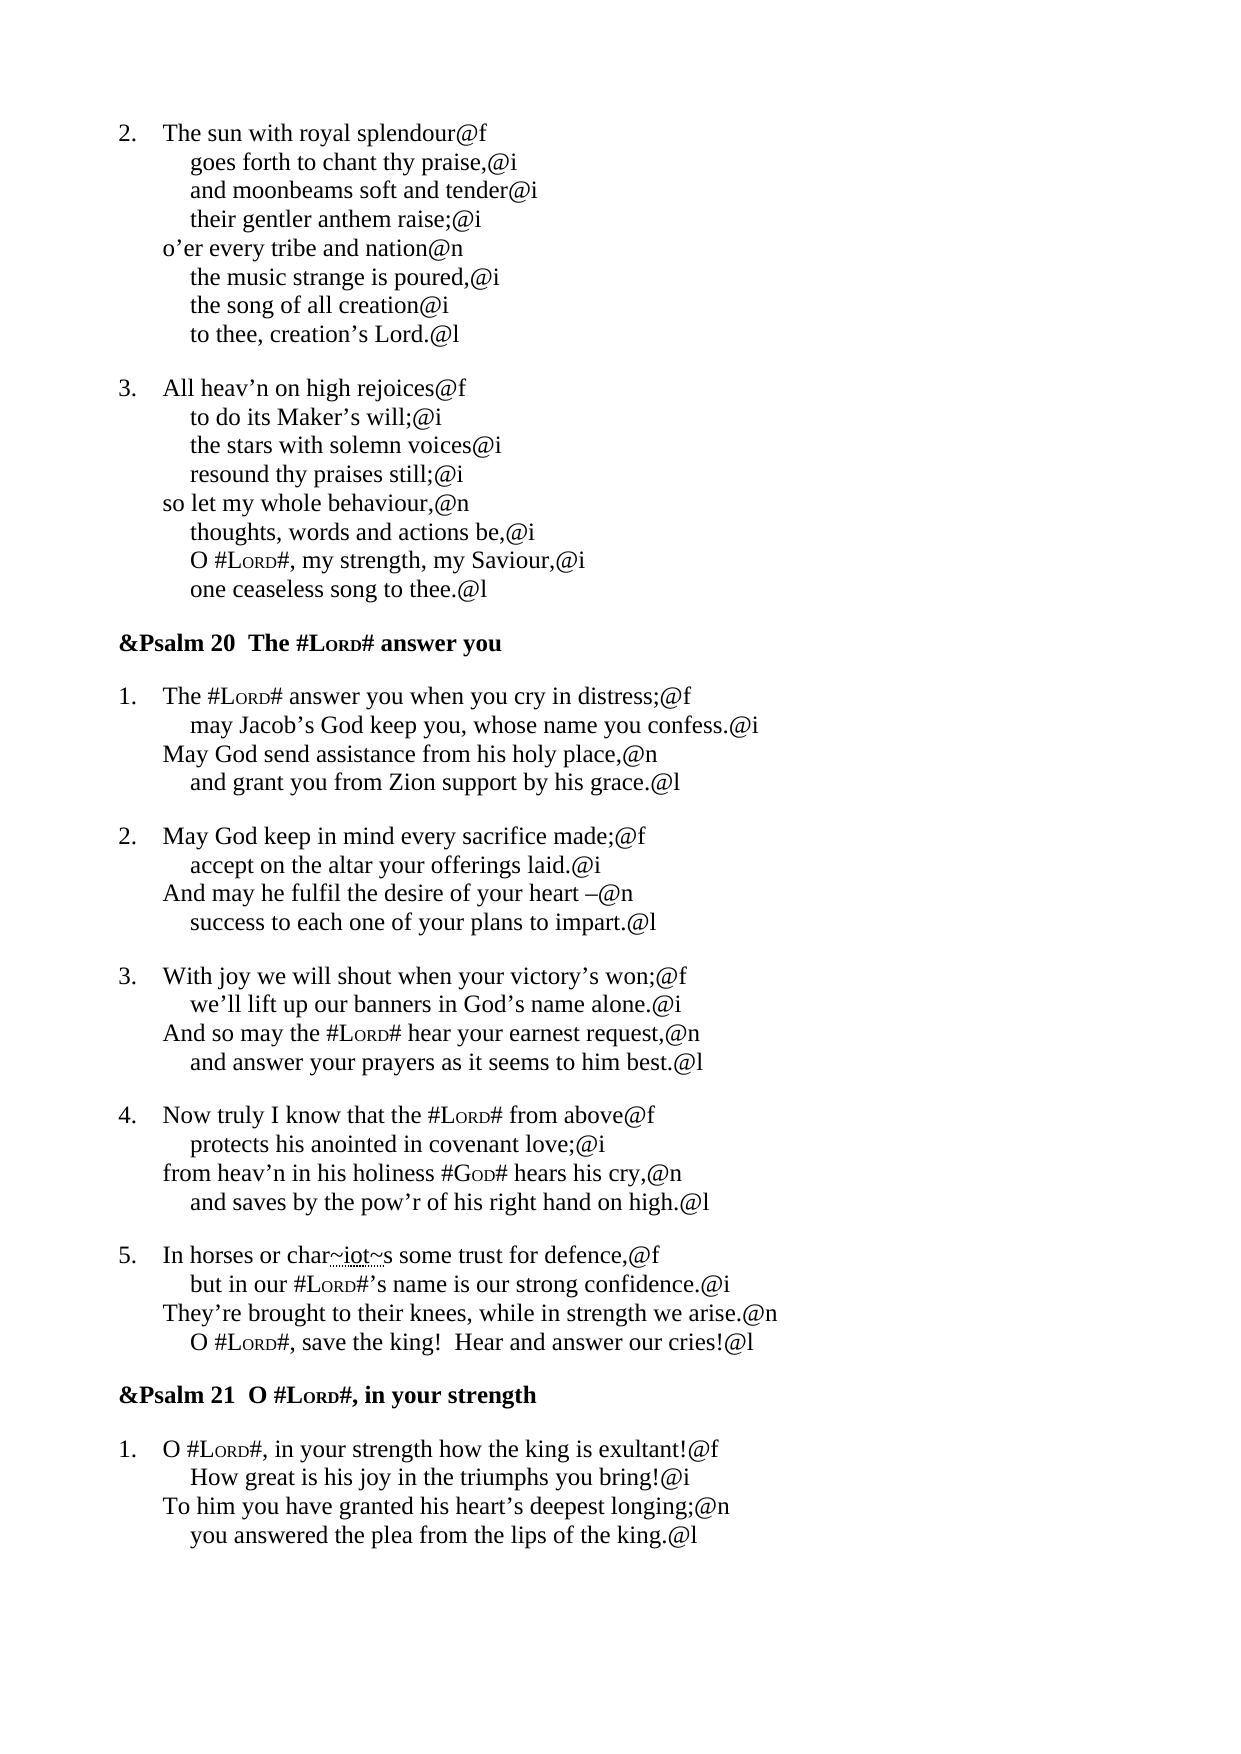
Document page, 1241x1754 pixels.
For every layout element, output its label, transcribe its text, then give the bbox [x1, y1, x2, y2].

text 4. Now truly I know that the #Lord# from above@f [118, 1101, 1122, 1129]
text the song of all creation@i [171, 291, 1122, 319]
subtitle &Psalm 20 The #Lord# answer you [118, 628, 1122, 656]
text and answer your prayers as it seems to him best.@l [171, 1047, 1122, 1076]
text They’re brought to their knees, while in strength we arise.@n [162, 1298, 1122, 1327]
text but in our #Lord#’s name is our strong confidence.@i [171, 1269, 1122, 1298]
text so let my whole behaviour,@n [162, 488, 1122, 517]
text 2. May God keep in mind every sacrifice made;@f [118, 821, 1122, 850]
text you answered the plea from the lips of the king.@l [171, 1520, 1122, 1549]
text 1. The #Lord# answer you when you cry in distress;@f [118, 681, 1122, 710]
text from heav’n in his holiness #God# hears his cry,@n [162, 1158, 1122, 1187]
subtitle &Psalm 21 O #Lord#, in your strength [118, 1380, 1122, 1409]
text O #Lord#, my strength, my Saviour,@i [171, 545, 1122, 574]
text thoughts, words and actions be,@i [171, 517, 1122, 545]
text and grant you from Zion support by his grace.@l [171, 767, 1122, 796]
text 3. With joy we will shout when your victory’s won;@f [118, 961, 1122, 989]
text to do its Maker’s will;@i [171, 402, 1122, 430]
text o’er every tribe and nation@n [162, 233, 1122, 262]
text we’ll lift up our banners in God’s name alone.@i [171, 989, 1122, 1018]
text And so may the #Lord# hear your earnest request,@n [162, 1018, 1122, 1047]
text to thee, creation’s Lord.@l [171, 319, 1122, 348]
text one ceaseless song to thee.@l [171, 574, 1122, 603]
text may Jacob’s God keep you, whose name you confess.@i [171, 710, 1122, 739]
text resound thy praises still;@i [171, 459, 1122, 488]
text success to each one of your plans to impart.@l [171, 907, 1122, 936]
text protects his anointed in covenant love;@i [171, 1129, 1122, 1158]
text their gentler anthem raise;@i [171, 204, 1122, 233]
text 2. The sun with royal splendour@f [118, 118, 1122, 147]
text O #Lord#, save the king! Hear and answer our cries!@l [171, 1327, 1122, 1355]
text the stars with solemn voices@i [171, 430, 1122, 459]
text and saves by the pow’r of his right hand on high.@l [171, 1187, 1122, 1216]
text 3. All heav’n on high rejoices@f [118, 373, 1122, 402]
text 1. O #Lord#, in your strength how the king is exultant!@f [118, 1434, 1122, 1462]
text 5. In horses or char~iot~s some trust for defence,@f [118, 1240, 1122, 1269]
text accept on the altar your offerings laid.@i [171, 850, 1122, 878]
text and moonbeams soft and tender@i [171, 176, 1122, 204]
text the music strange is poured,@i [171, 262, 1122, 291]
text goes forth to chant thy praise,@i [171, 147, 1122, 176]
text How great is his joy in the triumphs you bring!@i [171, 1462, 1122, 1491]
text To him you have granted his heart’s deepest longing;@n [162, 1491, 1122, 1520]
text May God send assistance from his holy place,@n [162, 739, 1122, 767]
text And may he fulfil the desire of your heart –@n [162, 878, 1122, 907]
